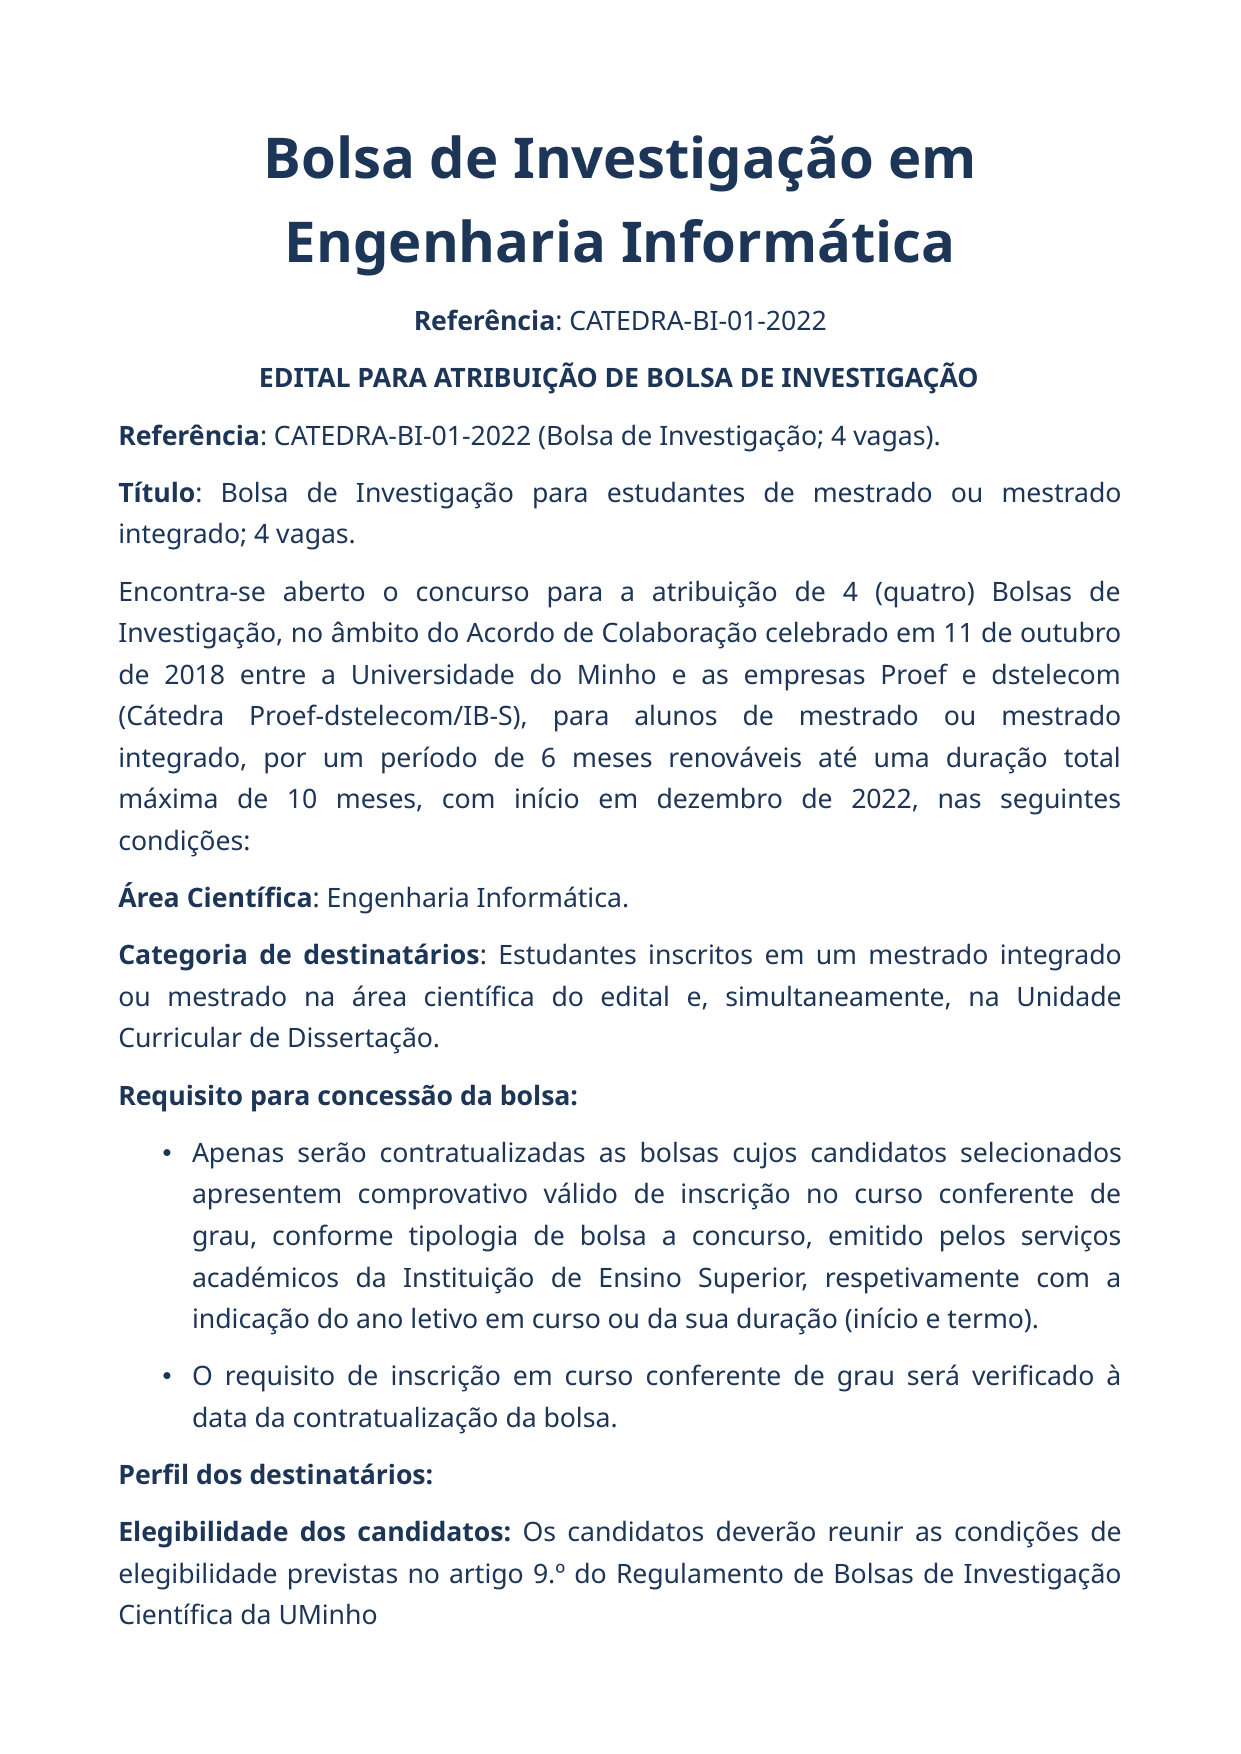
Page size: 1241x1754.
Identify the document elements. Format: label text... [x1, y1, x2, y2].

text Categoria de destinatários: Estudantes inscritos em um mestrado integrado ou mestrado na área científica do edital e, simultaneamente, na Unidade Curricular de Dissertação. [118, 936, 1122, 1056]
text Título: Bolsa de Investigação para estudantes de mestrado ou mestrado integrado; 4 vagas. [118, 474, 1122, 552]
text Requisito para concessão da bolsa: [118, 1077, 1122, 1113]
text EDITAL PARA ATRIBUIÇÃO DE BOLSA DE INVESTIGAÇÃO [118, 359, 1122, 396]
text Área Científica: Engenharia Informática. [118, 879, 1122, 915]
text Referência: CATEDRA-BI-01-2022 (Bolsa de Investigação; 4 vagas). [118, 417, 1122, 453]
subtitle Bolsa de Investigação em Engenharia Informática [118, 118, 1122, 279]
text Perfil dos destinatários: [118, 1456, 1122, 1492]
text Encontra-se aberto o concurso para a atribuição de 4 (quatro) Bolsas de Investigação, no âmbito do Acordo de Colaboração celebrado em 11 de outubro de 2018 entre a Universidade do Minho e as empresas Proef e dstelecom (Cátedra Proef-dstelecom/IB-S), para alunos de mestrado ou mestrado integrado, por um período de 6 meses renováveis até uma duração total máxima de 10 meses, com início em dezembro de 2022, nas seguintes condições: [118, 573, 1122, 858]
text Elegibilidade dos candidatos: Os candidatos deverão reunir as condições de elegibilidade previstas no artigo 9.º do Regulamento de Bolsas de Investigação Científica da UMinho [118, 1513, 1122, 1632]
text Referência: CATEDRA-BI-01-2022 [118, 302, 1122, 338]
list O requisito de inscrição em curso conferente de grau será verificado à data da contratualização da bolsa. [162, 1357, 1122, 1435]
list Apenas serão contratualizadas as bolsas cujos candidatos selecionados apresentem comprovativo válido de inscrição no curso conferente de grau, conforme tipologia de bolsa a concurso, emitido pelos serviços académicos da Instituição de Ensino Superior, respetivamente com a indicação do ano letivo em curso ou da sua duração (início e termo). [162, 1134, 1122, 1336]
